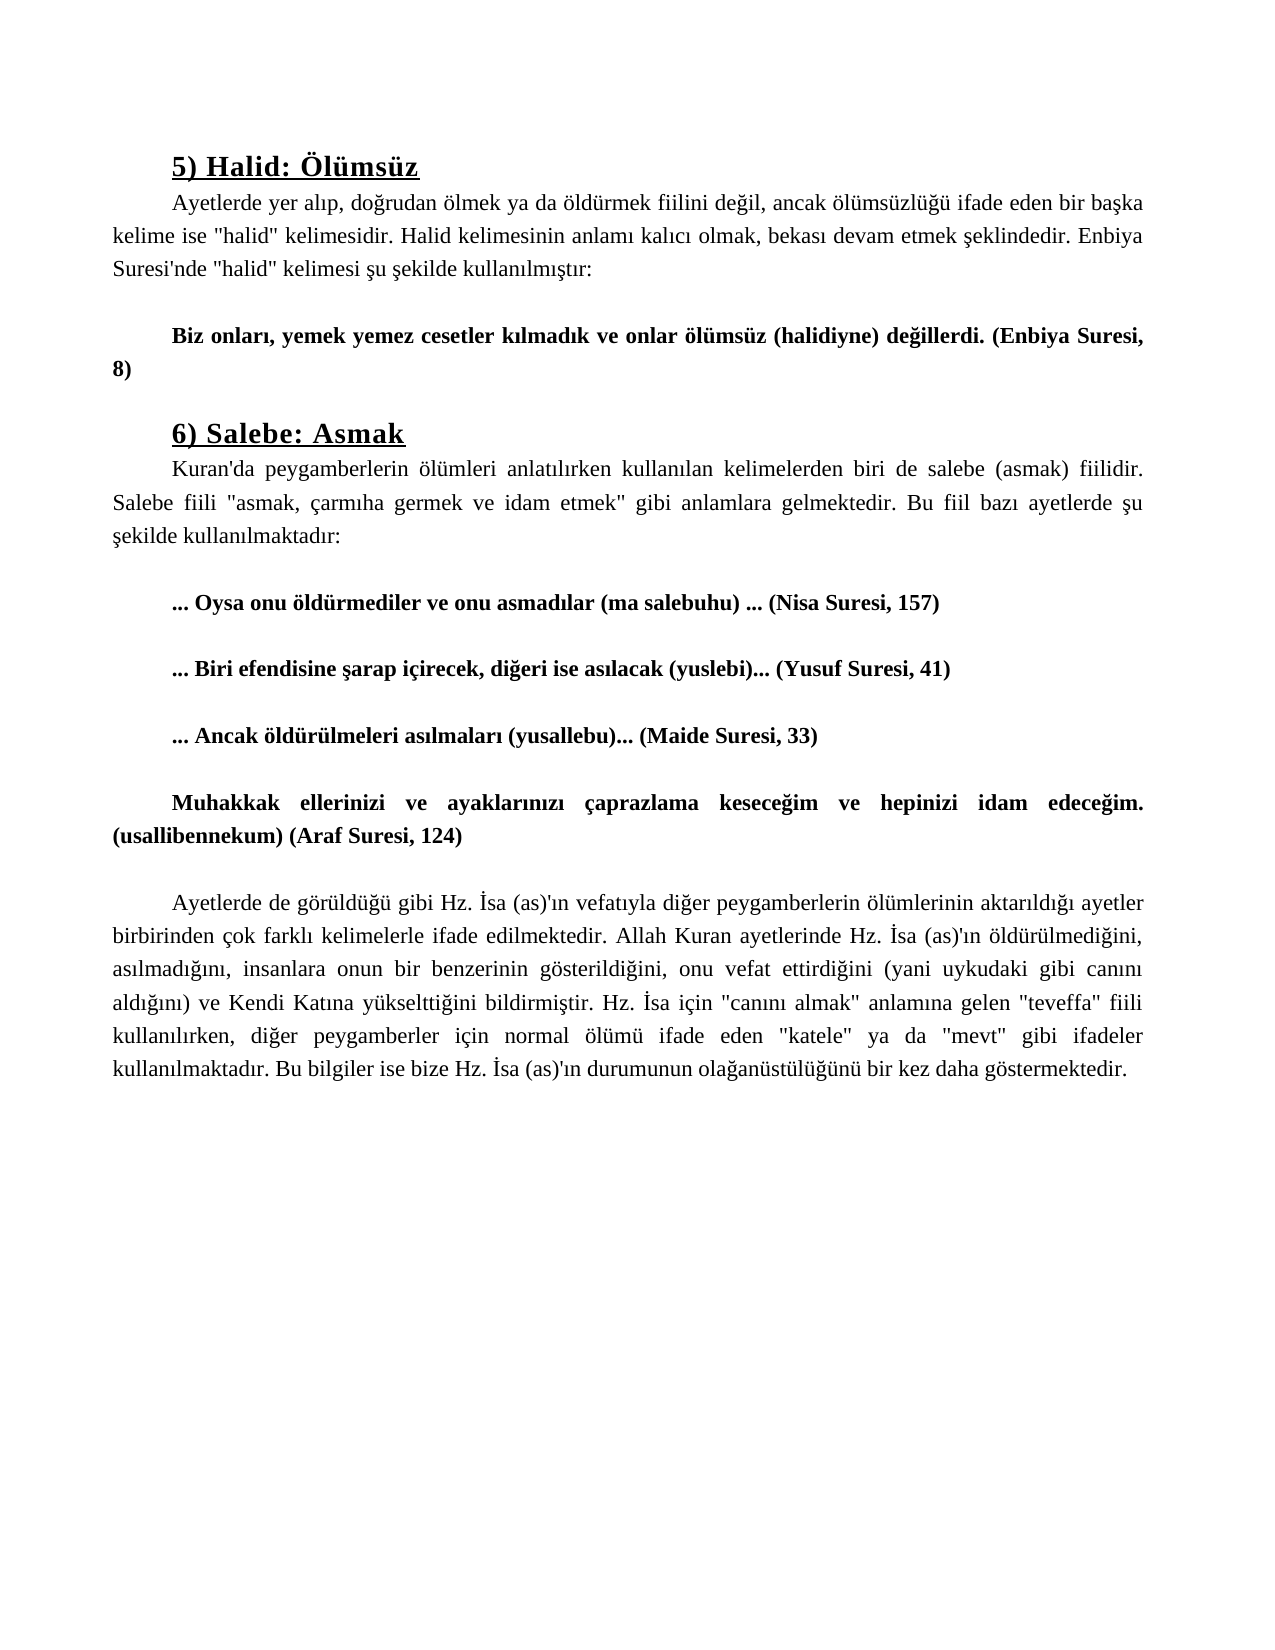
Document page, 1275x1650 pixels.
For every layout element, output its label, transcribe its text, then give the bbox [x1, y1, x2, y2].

text Ayetlerde de görüldüğü gibi Hz. İsa (as)'ın vefatıyla diğer peygamberlerin ölümlerinin aktarıldığı ayetler birbirinden çok farklı kelimelerle ifade edilmektedir. Allah Kuran ayetlerinde Hz. İsa (as)'ın öldürülmediğini, asılmadığını, insanlara onun bir benzerinin gösterildiğini, onu vefat ettirdiğini (yani uykudaki gibi canını aldığını) ve Kendi Katına yükselttiğini bildirmiştir. Hz. İsa için "canını almak" anlamına gelen "teveffa" fiili kullanılırken, diğer peygamberler için normal ölümü ifade eden "katele" ya da "mevt" gibi ifadeler kullanılmaktadır. Bu bilgiler ise bize Hz. İsa (as)'ın durumunun olağanüstülüğünü bir kez daha göstermektedir. [112, 883, 1145, 1083]
text 6) Salebe: Asmak [112, 417, 1145, 450]
text 5) Halid: Ölümsüz [112, 150, 1145, 183]
text Muhakkak ellerinizi ve ayaklarınızı çaprazlama keseceğim ve hepinizi idam edeceğim. (usallibennekum) (Araf Suresi, 124) [112, 783, 1145, 850]
text Kuran'da peygamberlerin ölümleri anlatılırken kullanılan kelimelerden biri de salebe (asmak) fiilidir. Salebe fiili "asmak, çarmıha germek ve idam etmek" gibi anlamlara gelmektedir. Bu fiil bazı ayetlerde şu şekilde kullanılmaktadır: [112, 450, 1145, 550]
text Ayetlerde yer alıp, doğrudan ölmek ya da öldürmek fiilini değil, ancak ölümsüzlüğü ifade eden bir başka kelime ise "halid" kelimesidir. Halid kelimesinin anlamı kalıcı olmak, bekası devam etmek şeklindedir. Enbiya Suresi'nde "halid" kelimesi şu şekilde kullanılmıştır: [112, 183, 1145, 283]
text ... Biri efendisine şarap içirecek, diğeri ise asılacak (yuslebi)... (Yusuf Suresi, 41) [112, 650, 1145, 683]
text ... Oysa onu öldürmediler ve onu asmadılar (ma salebuhu) ... (Nisa Suresi, 157) [112, 583, 1145, 617]
text Biz onları, yemek yemez cesetler kılmadık ve onlar ölümsüz (halidiyne) değillerdi. (Enbiya Suresi, 8) [112, 317, 1145, 383]
text ... Ancak öldürülmeleri asılmaları (yusallebu)... (Maide Suresi, 33) [112, 717, 1145, 750]
